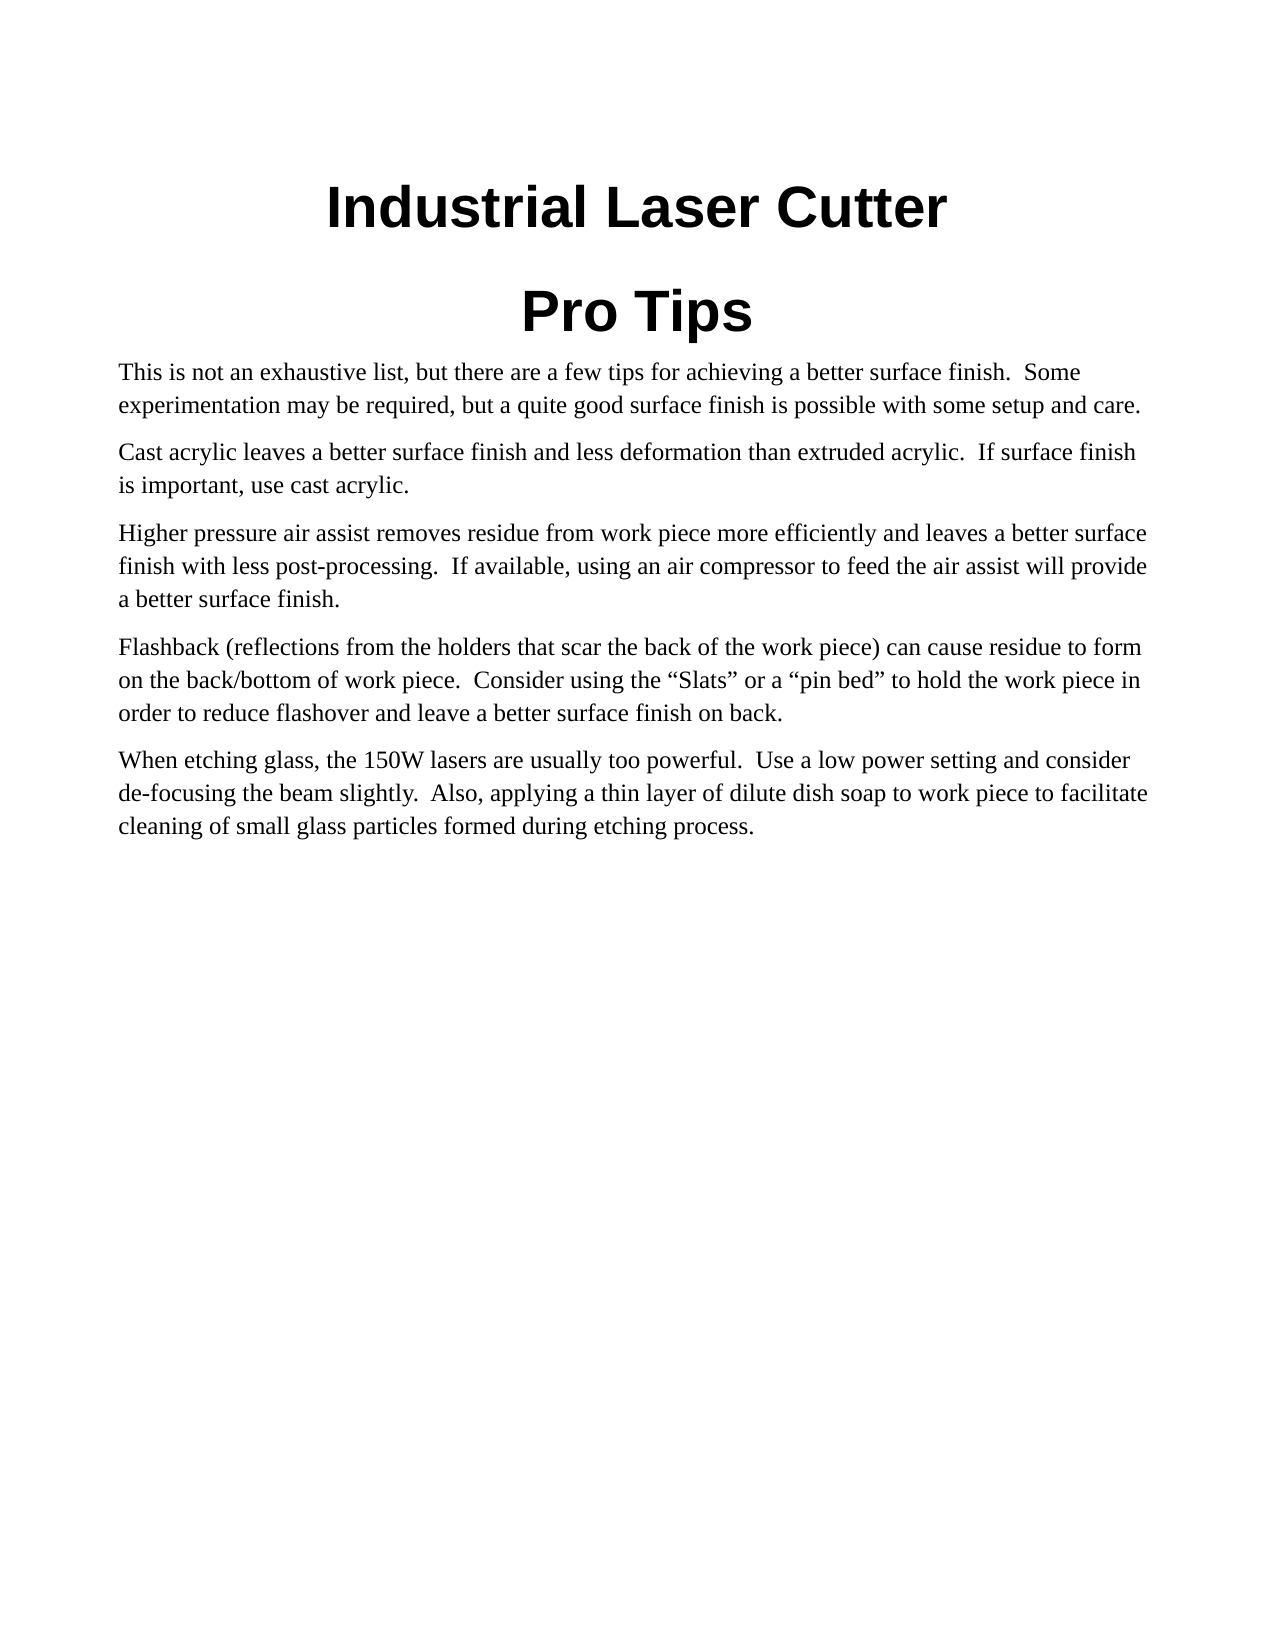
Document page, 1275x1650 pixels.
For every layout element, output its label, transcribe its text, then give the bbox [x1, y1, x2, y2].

text When etching glass, the 150W lasers are usually too powerful. Use a low power setting and consider de-focusing the beam slightly. Also, applying a thin layer of dilute dish soap to work piece to facilitate cleaning of small glass particles formed during etching process. [118, 745, 1157, 840]
title Pro Tips [118, 277, 1157, 344]
title Industrial Laser Cutter [118, 173, 1157, 240]
text Flashback (reflections from the holders that scar the back of the work piece) can cause residue to form on the back/bottom of work piece. Consider using the “Slats” or a “pin bed” to hold the work piece in order to reduce flashover and leave a better surface finish on back. [118, 632, 1157, 726]
text Cast acrylic leaves a better surface finish and less deformation than extruded acrylic. If surface finish is important, use cast acrylic. [118, 437, 1157, 499]
text Higher pressure air assist removes residue from work piece more efficiently and leaves a better surface finish with less post-processing. If available, using an air compressor to feed the air assist will provide a better surface finish. [118, 518, 1157, 613]
text This is not an exhaustive list, but there are a few tips for achieving a better surface finish. Some experimentation may be required, but a quite good surface finish is possible with some setup and care. [118, 357, 1157, 418]
